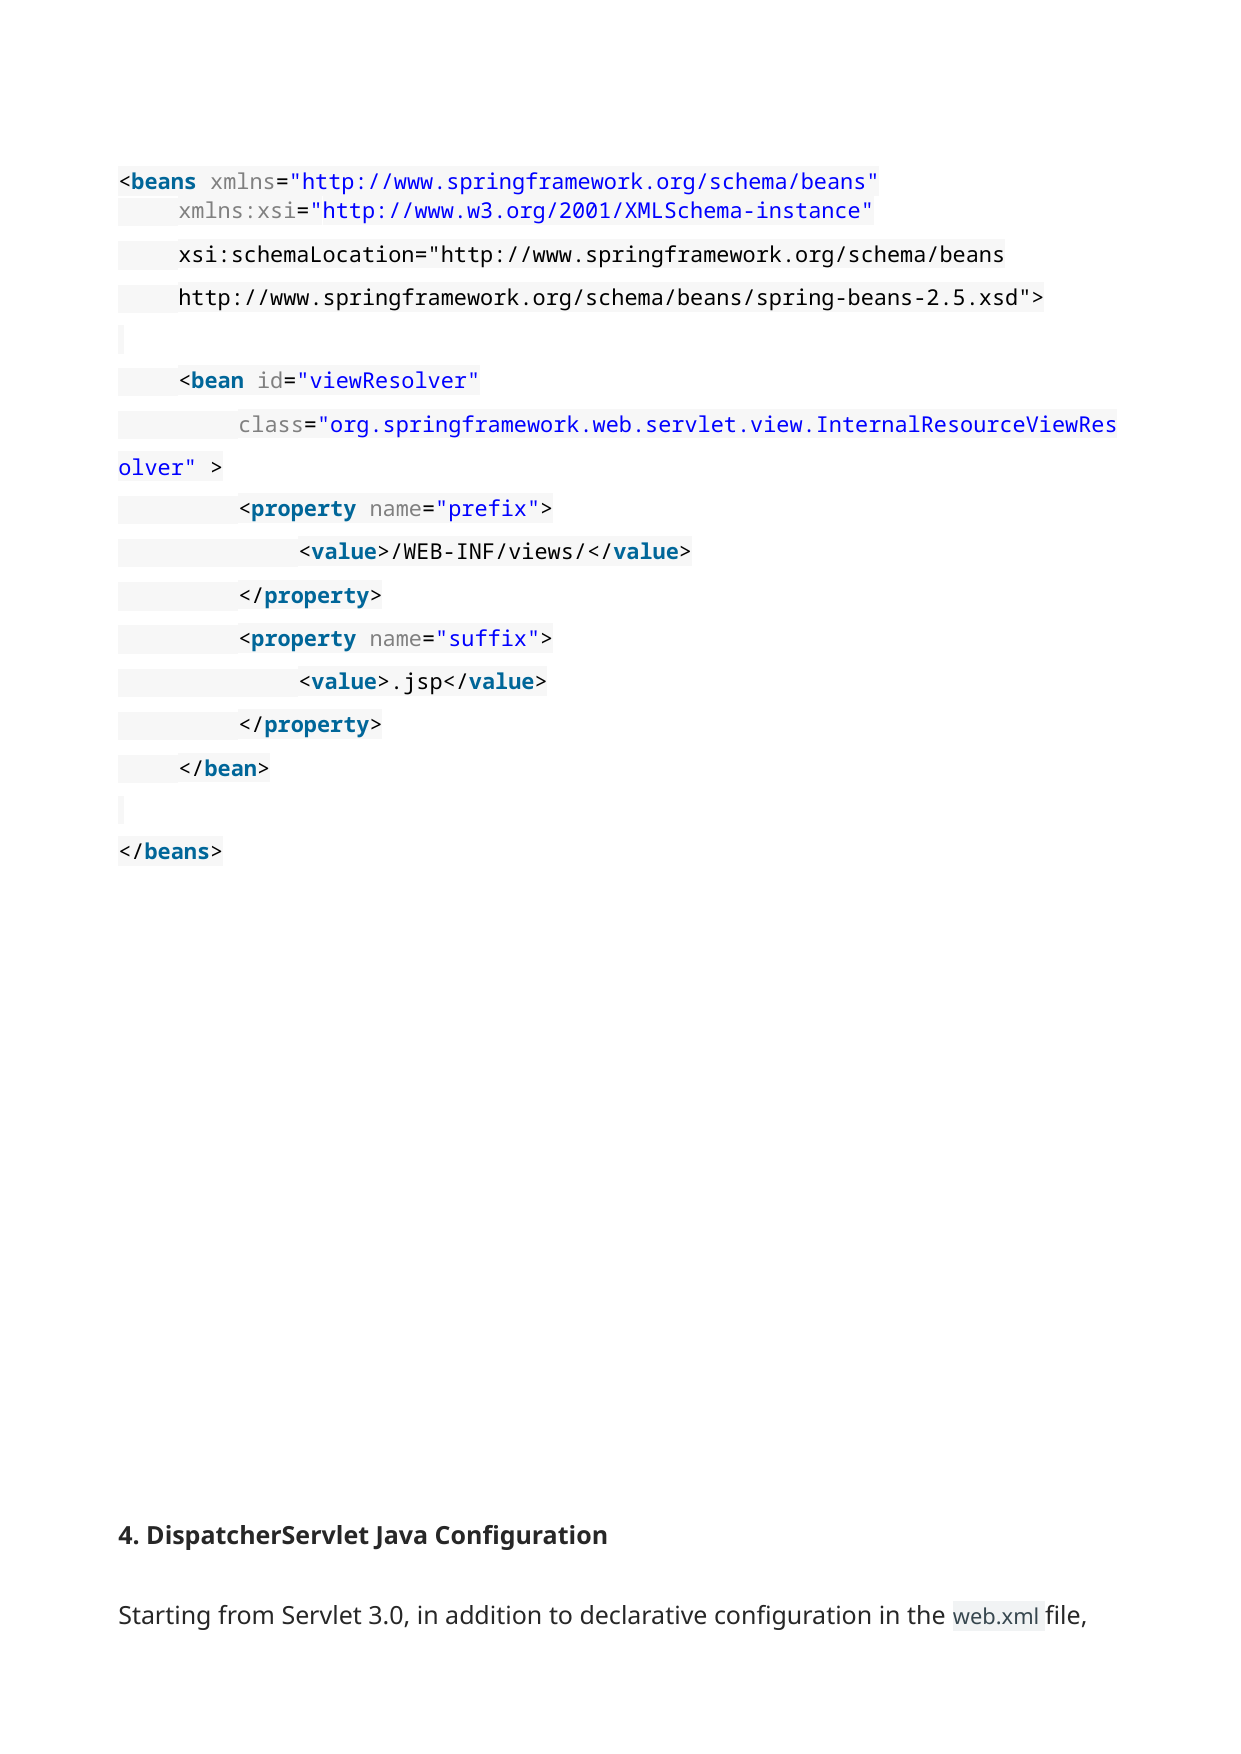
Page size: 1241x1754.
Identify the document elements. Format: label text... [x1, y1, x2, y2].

text class="org.springframework.web.servlet.view.InternalResourceViewResolver" > [118, 409, 1122, 481]
text xsi:schemaLocation="http://www.springframework.org/schema/beans [118, 239, 1122, 270]
text Starting from Servlet 3.0, in addition to declarative configuration in the web.xml file, [118, 1564, 1122, 1632]
text </property> [118, 579, 1122, 611]
text xmlns:xsi="http://www.w3.org/2001/XMLSchema-instance" [118, 196, 1122, 226]
text <value>/WEB-INF/views/</value> [118, 536, 1122, 567]
text </bean> [118, 752, 1122, 783]
text </beans> [118, 836, 1122, 866]
text </property> [118, 709, 1122, 740]
text <property name="suffix"> [118, 623, 1122, 654]
text <bean id="viewResolver" [118, 365, 1122, 396]
text <value>.jsp</value> [118, 666, 1122, 697]
text <property name="prefix"> [118, 493, 1122, 524]
text http://www.springframework.org/schema/beans/spring-beans-2.5.xsd"> [118, 282, 1122, 313]
text <beans xmlns="http://www.springframework.org/schema/beans" [118, 166, 1122, 196]
subtitle 4. DispatcherServlet Java Configuration [118, 1517, 1122, 1551]
